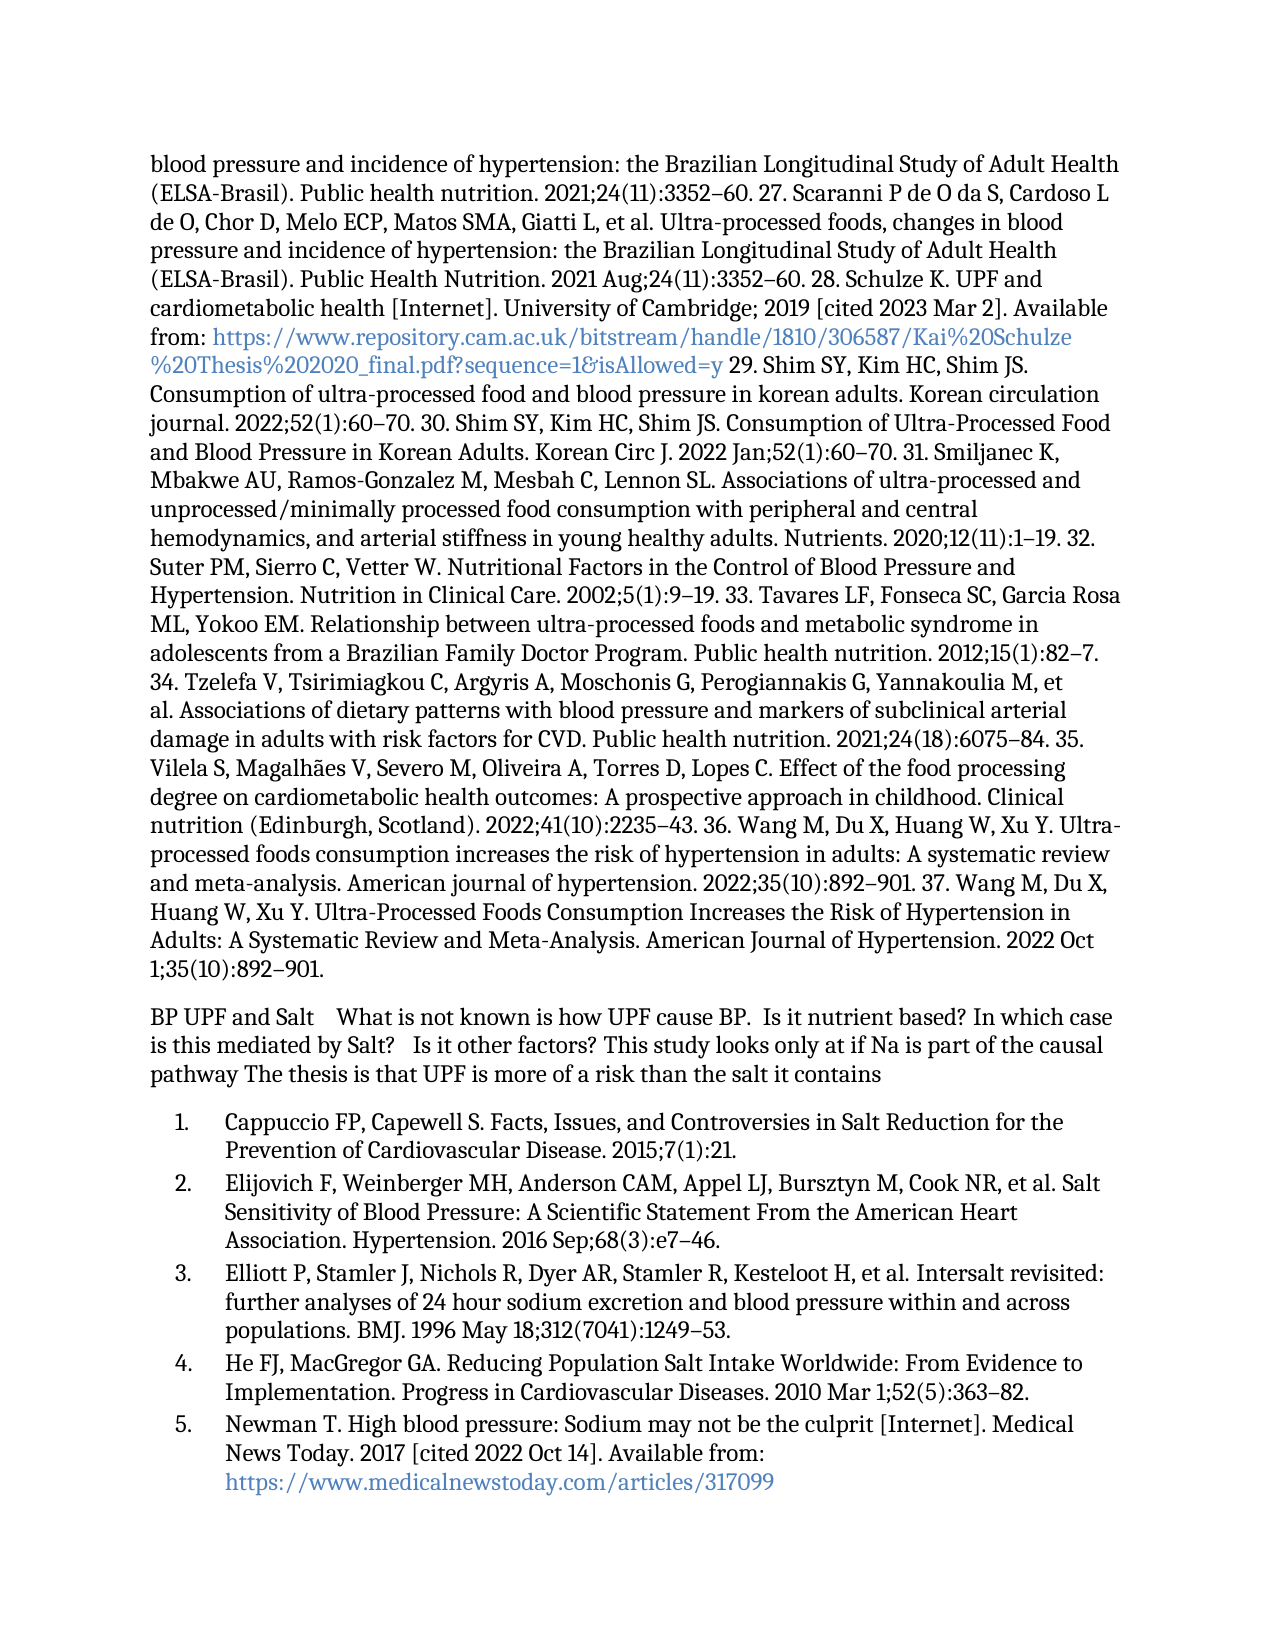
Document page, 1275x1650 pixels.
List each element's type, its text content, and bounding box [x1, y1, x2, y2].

text BP UPF and Salt What is not known is how UPF cause BP. Is it nutrient based? In which case is this mediated by Salt? Is it other factors? This study looks only at if Na is part of the causal pathway The thesis is that UPF is more of a risk than the salt it contains [150, 1002, 1125, 1089]
list Elijovich F, Weinberger MH, Anderson CAM, Appel LJ, Bursztyn M, Cook NR, et al. Salt Sensitivity of Blood Pressure: A Scientific Statement From the American Heart Association. Hypertension. 2016 Sep;68(3):e7–46. [175, 1169, 1125, 1255]
list He FJ, MacGregor GA. Reducing Population Salt Intake Worldwide: From Evidence to Implementation. Progress in Cardiovascular Diseases. 2010 Mar 1;52(5):363–82. [175, 1349, 1125, 1406]
list Cappuccio FP, Capewell S. Facts, Issues, and Controversies in Salt Reduction for the Prevention of Cardiovascular Disease. 2015;7(1):21. [175, 1107, 1125, 1165]
list Elliott P, Stamler J, Nichols R, Dyer AR, Stamler R, Kesteloot H, et al. Intersalt revisited: further analyses of 24 hour sodium excretion and blood pressure within and across populations. BMJ. 1996 May 18;312(7041):1249–53. [175, 1259, 1125, 1345]
text blood pressure and incidence of hypertension: the Brazilian Longitudinal Study of Adult Health (ELSA-Brasil). Public health nutrition. 2021;24(11):3352–60. 27. Scaranni P de O da S, Cardoso L de O, Chor D, Melo ECP, Matos SMA, Giatti L, et al. Ultra-processed foods, changes in blood pressure and incidence of hypertension: the Brazilian Longitudinal Study of Adult Health (ELSA-Brasil). Public Health Nutrition. 2021 Aug;24(11):3352–60. 28. Schulze K. UPF and cardiometabolic health [Internet]. University of Cambridge; 2019 [cited 2023 Mar 2]. Available from: https://www.repository.cam.ac.uk/bitstream/handle/1810/306587/Kai%20Schulze%20Thesis%202020_final.pdf?sequence=1&isAllowed=y 29. Shim SY, Kim HC, Shim JS. Consumption of ultra-processed food and blood pressure in korean adults. Korean circulation journal. 2022;52(1):60–70. 30. Shim SY, Kim HC, Shim JS. Consumption of Ultra-Processed Food and Blood Pressure in Korean Adults. Korean Circ J. 2022 Jan;52(1):60–70. 31. Smiljanec K, Mbakwe AU, Ramos-Gonzalez M, Mesbah C, Lennon SL. Associations of ultra-processed and unprocessed/minimally processed food consumption with peripheral and central hemodynamics, and arterial stiffness in young healthy adults. Nutrients. 2020;12(11):1–19. 32. Suter PM, Sierro C, Vetter W. Nutritional Factors in the Control of Blood Pressure and Hypertension. Nutrition in Clinical Care. 2002;5(1):9–19. 33. Tavares LF, Fonseca SC, Garcia Rosa ML, Yokoo EM. Relationship between ultra-processed foods and metabolic syndrome in adolescents from a Brazilian Family Doctor Program. Public health nutrition. 2012;15(1):82–7. 34. Tzelefa V, Tsirimiagkou C, Argyris A, Moschonis G, Perogiannakis G, Yannakoulia M, et al. Associations of dietary patterns with blood pressure and markers of subclinical arterial damage in adults with risk factors for CVD. Public health nutrition. 2021;24(18):6075–84. 35. Vilela S, Magalhães V, Severo M, Oliveira A, Torres D, Lopes C. Effect of the food processing degree on cardiometabolic health outcomes: A prospective approach in childhood. Clinical nutrition (Edinburgh, Scotland). 2022;41(10):2235–43. 36. Wang M, Du X, Huang W, Xu Y. Ultra-processed foods consumption increases the risk of hypertension in adults: A systematic review and meta-analysis. American journal of hypertension. 2022;35(10):892–901. 37. Wang M, Du X, Huang W, Xu Y. Ultra-Processed Foods Consumption Increases the Risk of Hypertension in Adults: A Systematic Review and Meta-Analysis. American Journal of Hypertension. 2022 Oct 1;35(10):892–901. [150, 150, 1125, 984]
list Newman T. High blood pressure: Sodium may not be the culprit [Internet]. Medical News Today. 2017 [cited 2022 Oct 14]. Available from: https://www.medicalnewstoday.com/articles/317099 [175, 1410, 1125, 1496]
